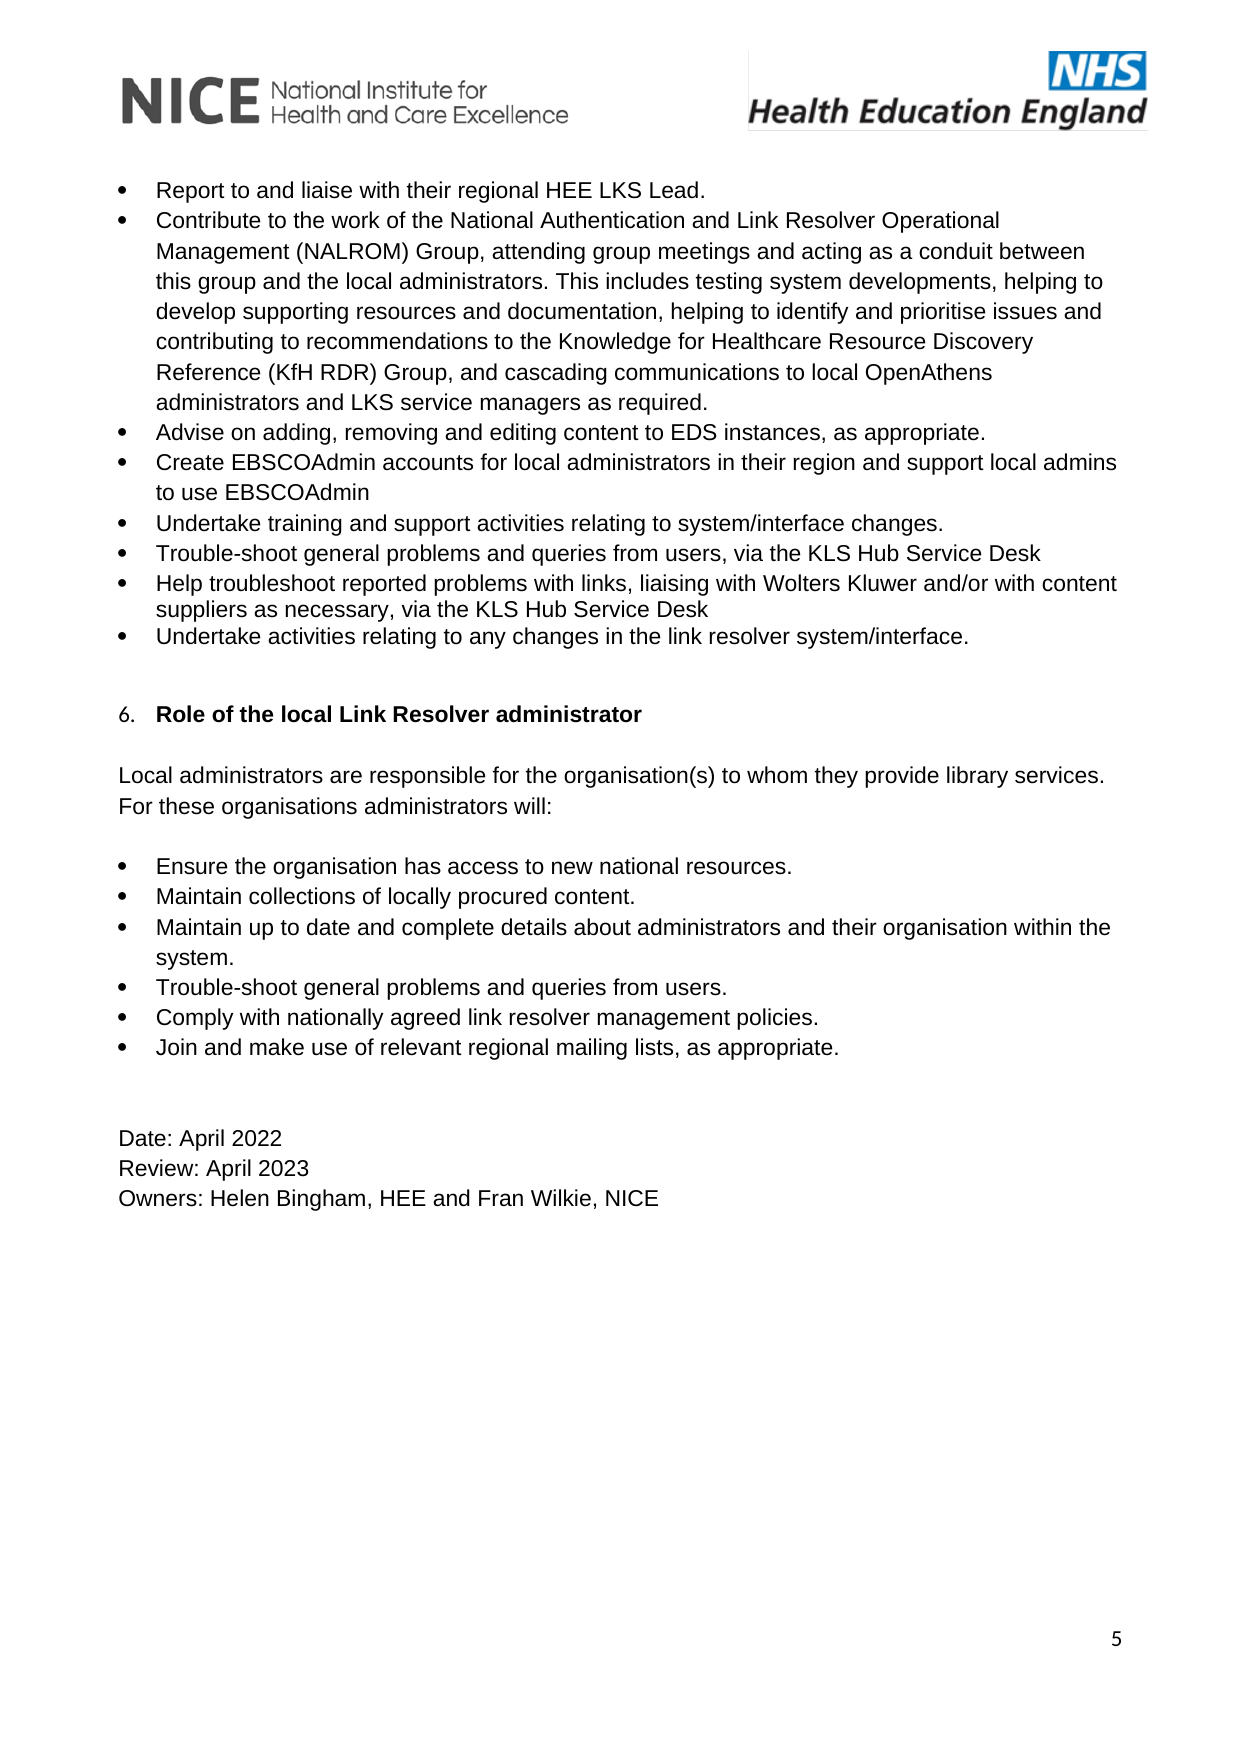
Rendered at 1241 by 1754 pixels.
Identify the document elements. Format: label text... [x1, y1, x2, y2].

list Undertake activities relating to any changes in the link resolver system/interface. [118, 623, 1122, 649]
list Comply with nationally agreed link resolver management policies. [118, 1004, 1122, 1030]
text Owners: Helen Bingham, HEE and Fran Wilkie, NICE [118, 1185, 1122, 1212]
text Date: April 2022 [118, 1125, 1122, 1151]
list Report to and liaise with their regional HEE LKS Lead. [118, 177, 1122, 203]
list Trouble-shoot general problems and queries from users. [118, 974, 1122, 1000]
list Trouble-shoot general problems and queries from users, via the KLS Hub Service Desk [118, 540, 1122, 566]
list Help troubleshoot reported problems with links, liaising with Wolters Kluwer and/or with content suppliers as necessary, via the KLS Hub Service Desk [118, 570, 1122, 623]
list Create EBSCOAdmin accounts for local administrators in their region and support local admins to use EBSCOAdmin [118, 449, 1122, 506]
list Contribute to the work of the National Authentication and Link Resolver Operational Management (NALROM) Group, attending group meetings and acting as a conduit between this group and the local administrators. This includes testing system developments, helping to develop supporting resources and documentation, helping to identify and prioritise issues and contributing to recommendations to the Knowledge for Healthcare Resource Discovery Reference (KfH RDR) Group, and cascading communications to local OpenAthens administrators and LKS service managers as required. [118, 207, 1122, 415]
list Advise on adding, removing and editing content to EDS instances, as appropriate. [118, 419, 1122, 445]
text Review: April 2023 [118, 1155, 1122, 1181]
text Local administrators are responsible for the organisation(s) to whom they provide library services. For these organisations administrators will: [118, 762, 1122, 819]
list Maintain up to date and complete details about administrators and their organisation within the system. [118, 913, 1122, 970]
list Maintain collections of locally procured content. [118, 883, 1122, 909]
list Role of the local Link Resolver administrator [118, 700, 1122, 728]
list Ensure the organisation has access to new national resources. [118, 853, 1122, 879]
list Join and make use of relevant regional mailing lists, as appropriate. [118, 1034, 1122, 1061]
list Undertake training and support activities relating to system/interface changes. [118, 509, 1122, 536]
